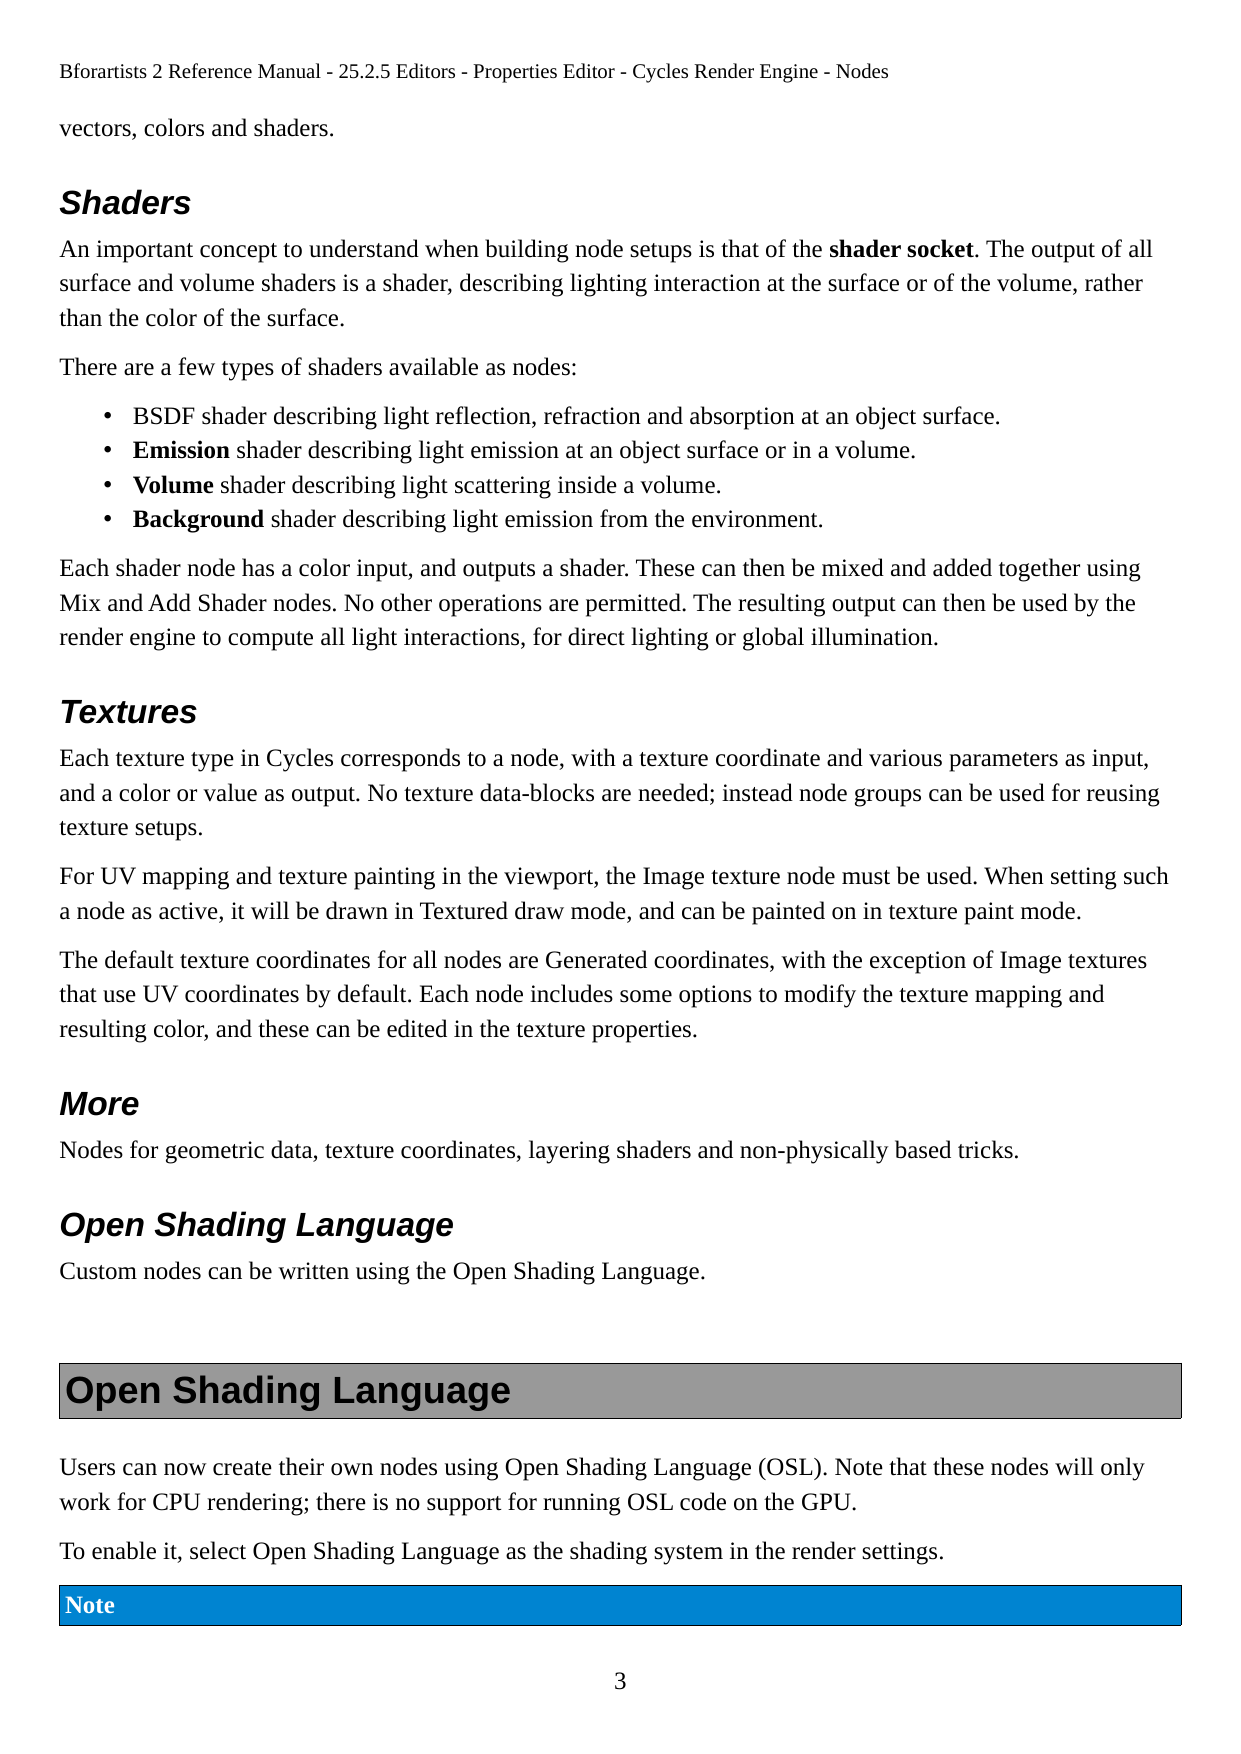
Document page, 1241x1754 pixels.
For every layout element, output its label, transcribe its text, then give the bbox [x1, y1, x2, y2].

text vectors, colors and shaders. [59, 113, 1181, 141]
text Nodes for geometric data, texture coordinates, layering shaders and non-physically based tricks. [59, 1135, 1181, 1163]
subtitle Textures [59, 692, 1181, 731]
list Background shader describing light emission from the environment. [103, 504, 1181, 533]
list BSDF shader describing light reflection, refraction and absorption at an object surface. [103, 401, 1181, 429]
text Each texture type in Cycles corresponds to a node, with a texture coordinate and various parameters as input, and a color or value as output. No texture data-blocks are needed; instead node groups can be used for reusing texture setups. [59, 743, 1181, 841]
subtitle More [59, 1084, 1181, 1122]
text For UV mapping and texture painting in the viewport, the Image texture node must be used. When setting such a node as active, it will be drawn in Textured draw mode, and can be painted on in texture paint mode. [59, 861, 1181, 924]
text Each shader node has a color input, and outputs a shader. These can then be mixed and added together using Mix and Add Shader nodes. No other operations are permitted. The resulting output can then be used by the render engine to compute all light interactions, for direct lighting or global illumination. [59, 553, 1181, 651]
list Volume shader describing light scattering inside a volume. [103, 470, 1181, 498]
text The default texture coordinates for all nodes are Generated coordinates, with the exception of Image textures that use UV coordinates by default. Each node includes some options to modify the texture mapping and resulting color, and these can be edited in the texture properties. [59, 945, 1181, 1042]
text To enable it, select Open Shading Language as the shading system in the render settings. [59, 1536, 1181, 1564]
text An important concept to understand when building node setups is that of the shader socket. The output of all surface and volume shaders is a shader, describing lighting interaction at the surface or of the volume, rather than the color of the surface. [59, 234, 1181, 331]
subtitle Open Shading Language [59, 1205, 1181, 1243]
table_header Open Shading Language [60, 1364, 1181, 1418]
text Users can now create their own nodes using Open Shading Language (OSL). Note that these nodes will only work for CPU rendering; there is no support for running OSL code on the GPU. [59, 1452, 1181, 1515]
text There are a few types of shaders available as nodes: [59, 352, 1181, 380]
text Custom nodes can be written using the Open Shading Language. [59, 1256, 1181, 1284]
subtitle Shaders [59, 182, 1181, 221]
list Emission shader describing light emission at an object surface or in a volume. [103, 435, 1181, 464]
table_header Note [60, 1586, 1181, 1625]
